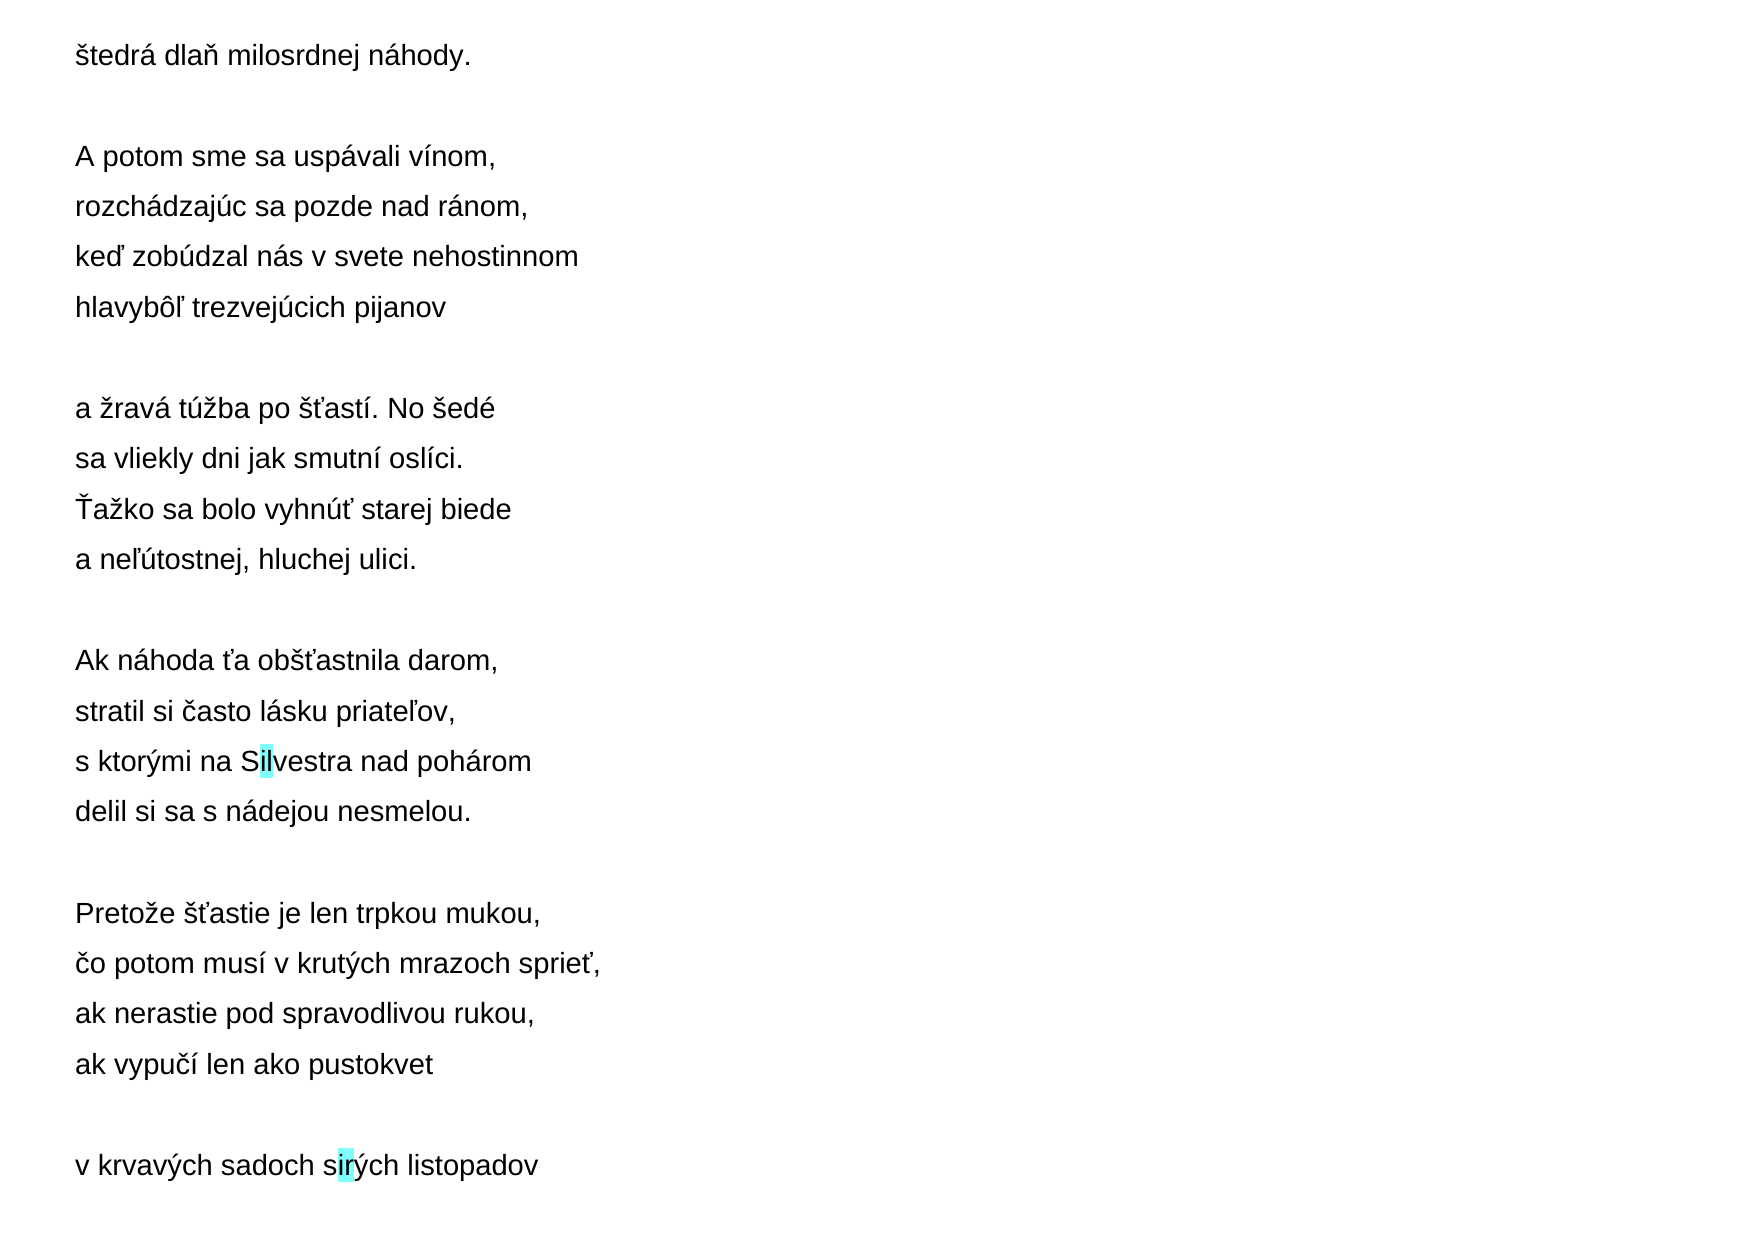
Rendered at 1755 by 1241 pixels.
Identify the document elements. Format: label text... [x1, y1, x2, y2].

text v krvavých sadoch sirých listopadov [37, 1148, 1148, 1182]
text a žravá túžba po šťastí. No šedé [37, 391, 1148, 425]
text ak nerastie pod spravodlivou rukou, [37, 996, 1148, 1030]
text a neľútostnej, hluchej ulici. [37, 542, 1148, 576]
text stratil si často lásku priateľov, [37, 694, 1148, 727]
text keď zobúdzal nás v svete nehostinnom [37, 239, 1148, 273]
text delil si sa s nádejou nesmelou. [37, 794, 1148, 828]
text hlavybôľ trezvejúcich pijanov [37, 290, 1148, 323]
text Ak náhoda ťa obšťastnila darom, [37, 643, 1148, 677]
text rozchádzajúc sa pozde nad ránom, [37, 189, 1148, 223]
text s ktorými na Silvestra nad pohárom [37, 744, 1148, 778]
text ak vypučí len ako pustokvet [37, 1047, 1148, 1080]
text čo potom musí v krutých mrazoch sprieť, [37, 946, 1148, 979]
text Ťažko sa bolo vyhnúť starej biede [37, 492, 1148, 525]
text Pretože šťastie je len trpkou mukou, [37, 896, 1148, 929]
text A potom sme sa uspávali vínom, [37, 139, 1148, 172]
text sa vliekly dni jak smutní oslíci. [37, 441, 1148, 475]
text štedrá dlaň milosrdnej náhody. [37, 37, 1148, 71]
